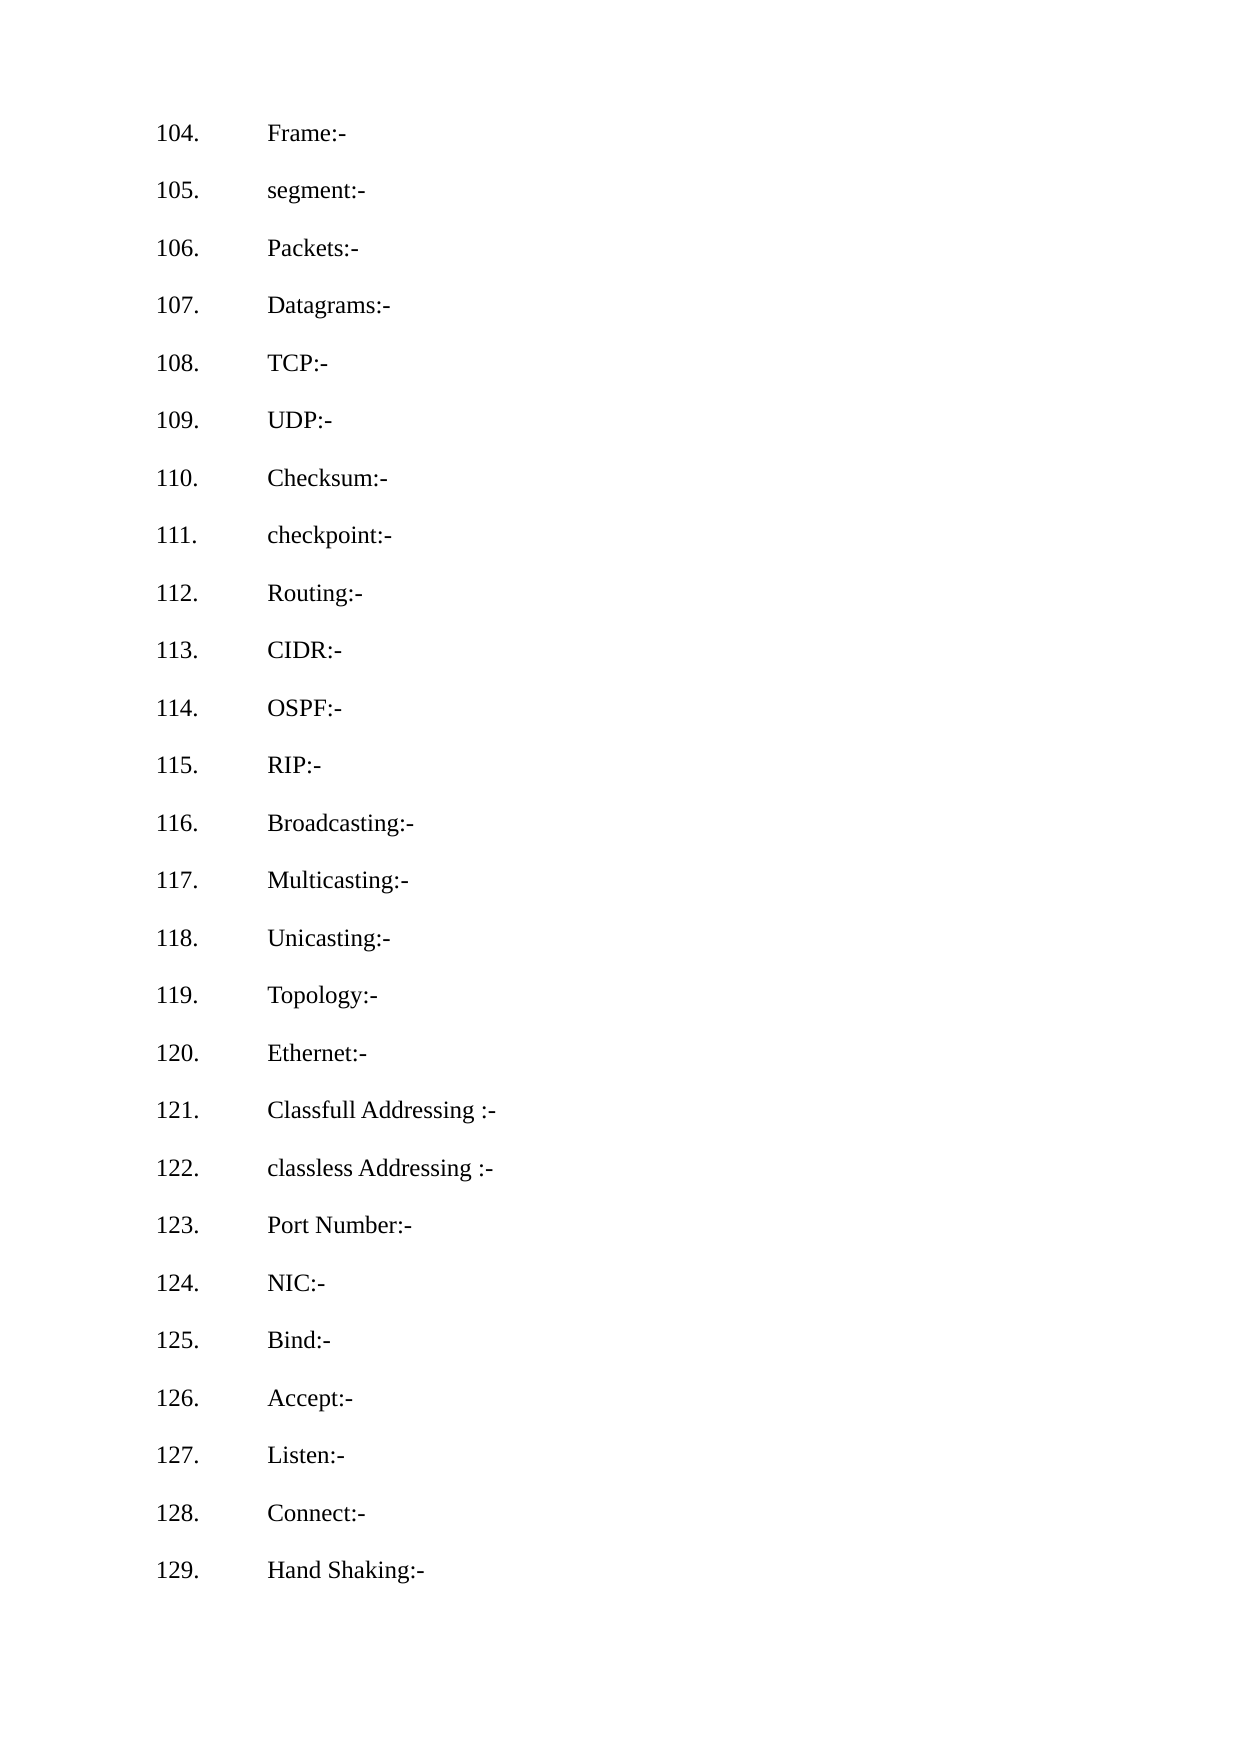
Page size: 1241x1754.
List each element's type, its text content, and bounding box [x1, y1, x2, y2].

list Broadcasting:- [156, 808, 1122, 837]
list Topology:- [156, 981, 1122, 1009]
list Unicasting:- [156, 923, 1122, 952]
list Hand Shaking:- [156, 1556, 1122, 1584]
list classless Addressing :- [156, 1153, 1122, 1182]
list Checksum:- [156, 463, 1122, 492]
list OSPF:- [156, 693, 1122, 722]
list RIP:- [156, 751, 1122, 779]
list Listen:- [156, 1441, 1122, 1469]
list Multicasting:- [156, 866, 1122, 894]
list Classfull Addressing :- [156, 1096, 1122, 1124]
list checkpoint:- [156, 521, 1122, 549]
list Accept:- [156, 1383, 1122, 1412]
list NIC:- [156, 1268, 1122, 1297]
list Connect:- [156, 1498, 1122, 1527]
list Routing:- [156, 578, 1122, 607]
list Packets:- [156, 233, 1122, 262]
list Port Number:- [156, 1211, 1122, 1239]
list Bind:- [156, 1326, 1122, 1354]
list TCP:- [156, 348, 1122, 377]
list CIDR:- [156, 636, 1122, 664]
list Ethernet:- [156, 1038, 1122, 1067]
list UDP:- [156, 406, 1122, 434]
list segment:- [156, 176, 1122, 204]
list Datagrams:- [156, 291, 1122, 319]
list Frame:- [156, 118, 1122, 147]
